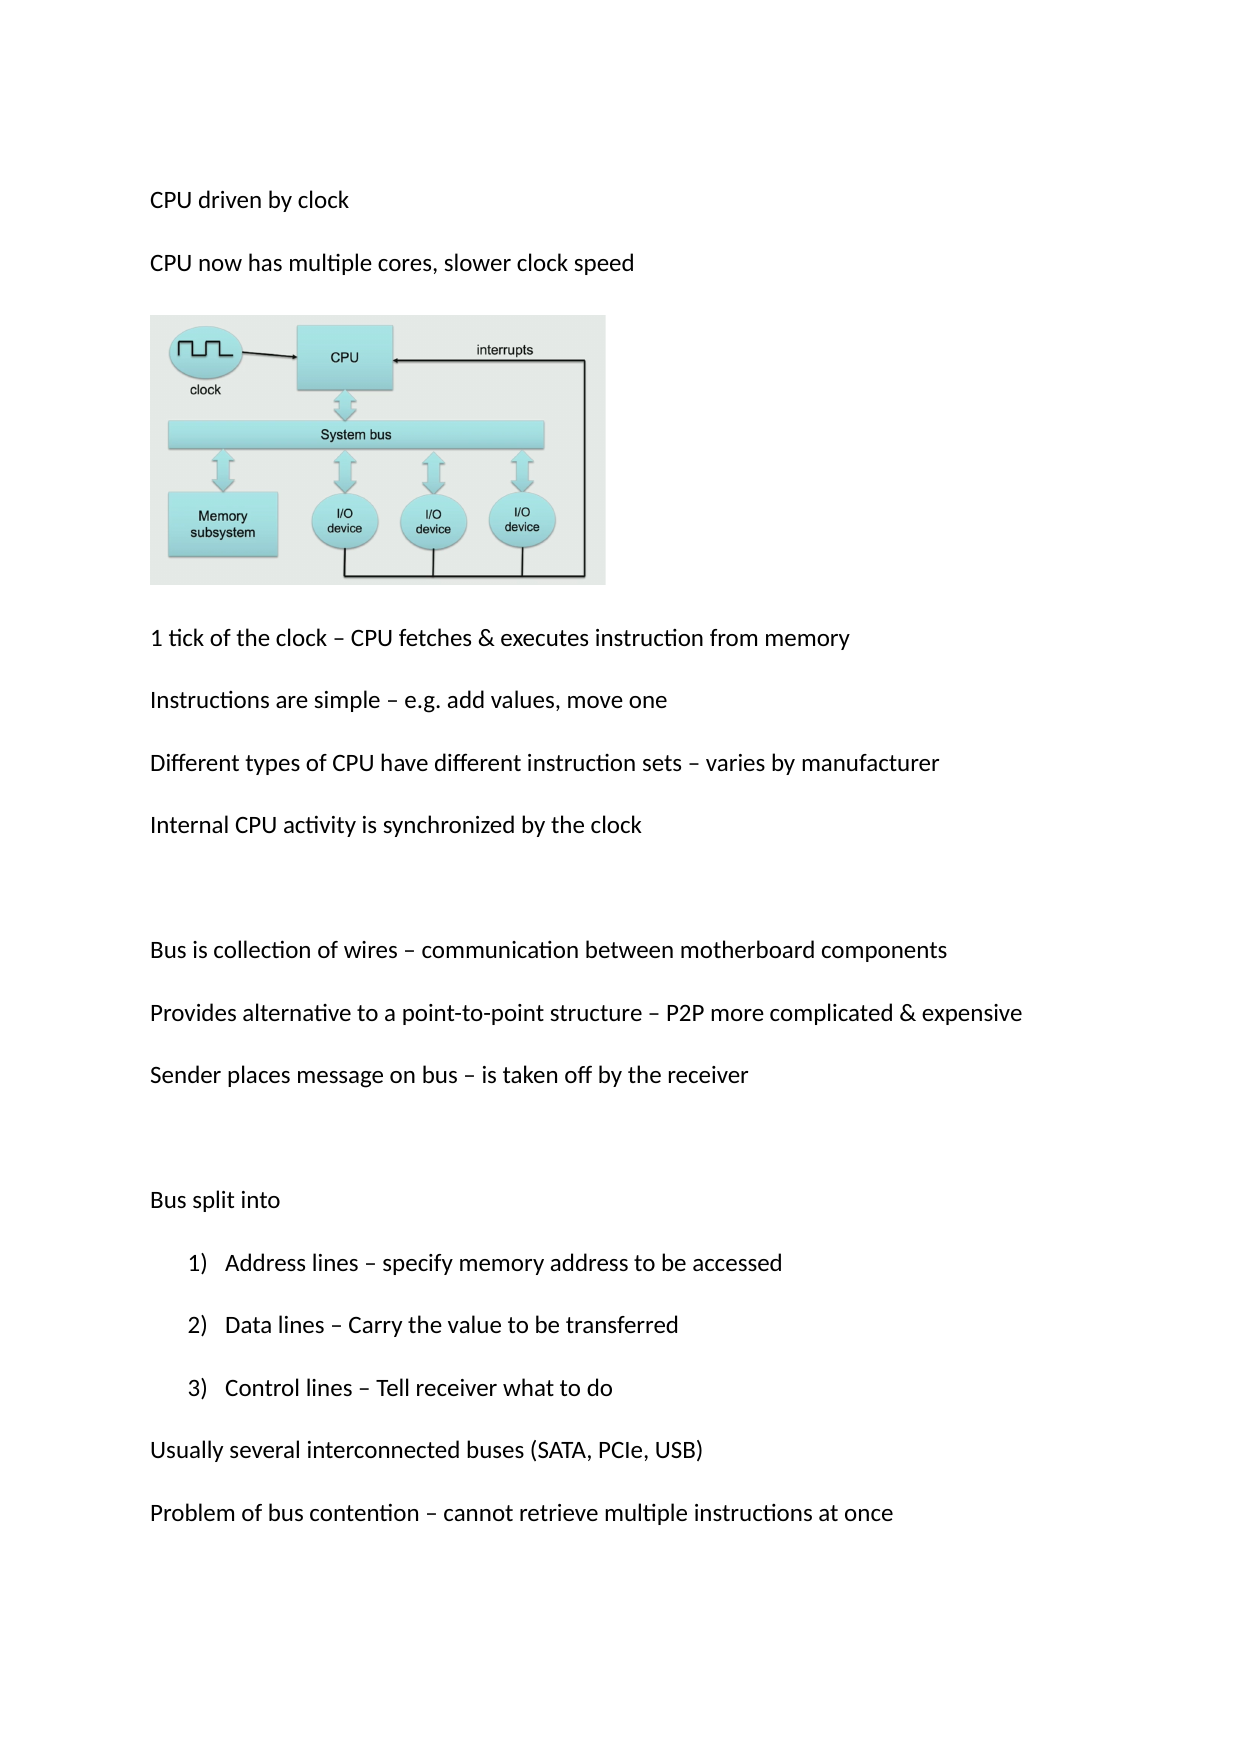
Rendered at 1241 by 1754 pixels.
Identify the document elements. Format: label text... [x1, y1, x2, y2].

text 1 tick of the clock – CPU fetches & executes instruction from memory [150, 596, 1091, 658]
text Bus split into [150, 1158, 1091, 1221]
text Internal CPU activity is synchronized by the clock [150, 783, 1091, 846]
text Different types of CPU have different instruction sets – varies by manufacturer [150, 721, 1091, 783]
text Bus is collection of wires – communication between motherboard components [150, 908, 1091, 971]
text Sender places message on bus – is taken off by the receiver [150, 1033, 1091, 1096]
text Problem of bus contention – cannot retrieve multiple instructions at once [150, 1471, 1091, 1533]
list Control lines – Tell receiver what to do [187, 1346, 1091, 1408]
text Usually several interconnected buses (SATA, PCIe, USB) [150, 1408, 1091, 1471]
text Provides alternative to a point-to-point structure – P2P more complicated & expensive [150, 971, 1091, 1033]
list Address lines – specify memory address to be accessed [187, 1221, 1091, 1283]
text CPU now has multiple cores, slower clock speed [150, 221, 1091, 283]
list Data lines – Carry the value to be transferred [187, 1283, 1091, 1346]
text CPU driven by clock [150, 158, 1091, 221]
text Instructions are simple – e.g. add values, move one [150, 658, 1091, 721]
